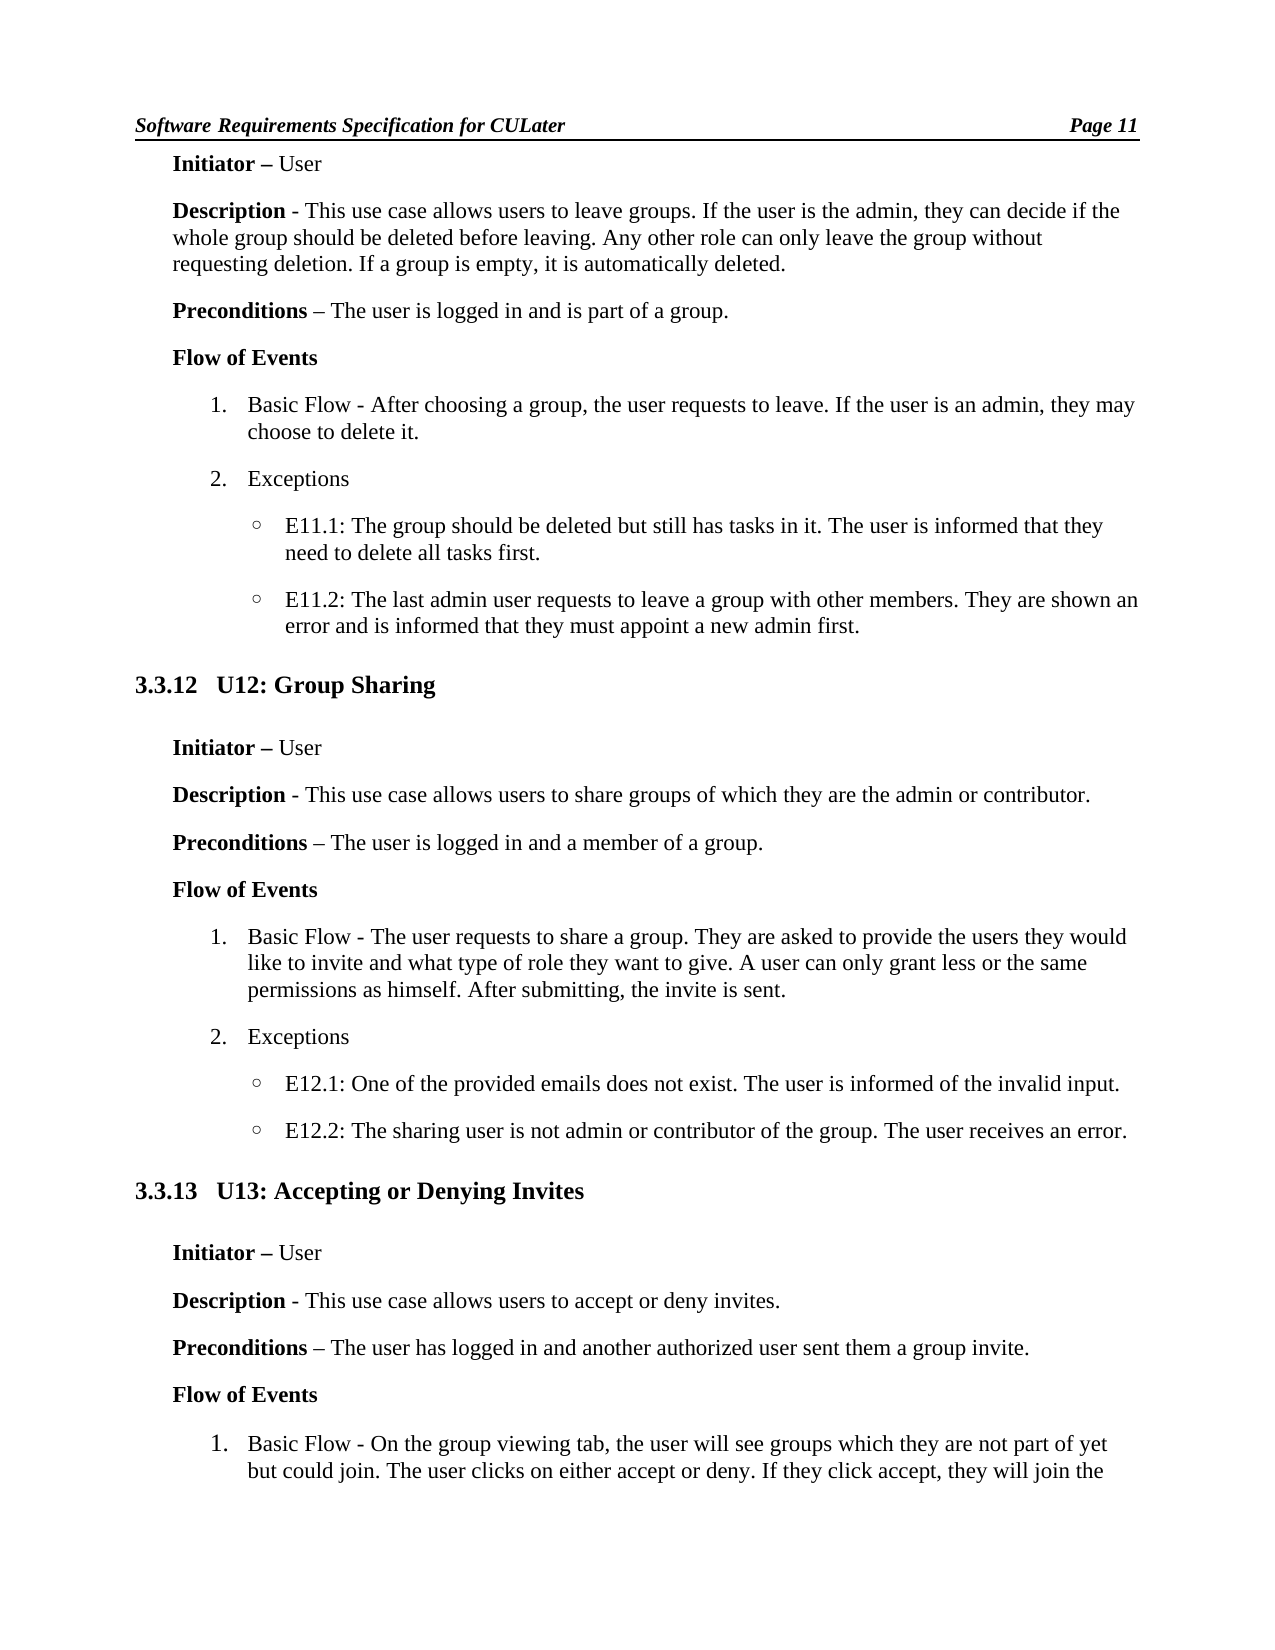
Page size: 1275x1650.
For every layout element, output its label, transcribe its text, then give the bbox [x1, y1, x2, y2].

list Exceptions [210, 1023, 1140, 1049]
list Basic Flow - The user requests to share a group. They are asked to provide the users they would like to invite and what type of role they want to give. A user can only grant less or the same permissions as himself. After submitting, the invite is sent. [210, 923, 1140, 1002]
list E12.1: One of the provided emails does not exist. The user is informed of the invalid input. [247, 1070, 1140, 1096]
list Basic Flow - On the group viewing tab, the user will see groups which they are not part of yet but could join. The user clicks on either accept or deny. If they click accept, they will join the [210, 1428, 1140, 1483]
subtitle U12: Group Sharing [135, 674, 1140, 699]
text Preconditions – The user has logged in and another authorized user sent them a group invite. [172, 1334, 1140, 1360]
list E12.2: The sharing user is not admin or contributor of the group. The user receives an error. [247, 1117, 1140, 1144]
text Description - This use case allows users to share groups of which they are the admin or contributor. [172, 781, 1140, 808]
text Description - This use case allows users to accept or deny invites. [172, 1287, 1140, 1313]
text Flow of Events [172, 344, 1140, 371]
list Basic Flow - After choosing a group, the user requests to leave. If the user is an admin, they may choose to delete it. [210, 391, 1140, 444]
text Preconditions – The user is logged in and is part of a group. [172, 297, 1140, 323]
text Initiator – User [172, 1239, 1140, 1266]
list E11.2: The last admin user requests to leave a group with other members. They are shown an error and is informed that they must appoint a new admin first. [247, 586, 1140, 638]
subtitle U13: Accepting or Denying Invites [135, 1179, 1140, 1204]
list E11.1: The group should be deleted but still has tasks in it. The user is informed that they need to delete all tasks first. [247, 512, 1140, 565]
text Flow of Events [172, 1381, 1140, 1407]
text Preconditions – The user is logged in and a member of a group. [172, 829, 1140, 855]
text Initiator – User [172, 150, 1140, 176]
text Flow of Events [172, 876, 1140, 902]
list Exceptions [210, 465, 1140, 491]
text Initiator – User [172, 734, 1140, 761]
text Description - This use case allows users to leave groups. If the user is the admin, they can decide if the whole group should be deleted before leaving. Any other role can only leave the group without requesting deletion. If a group is empty, it is automatically deleted. [172, 197, 1140, 276]
